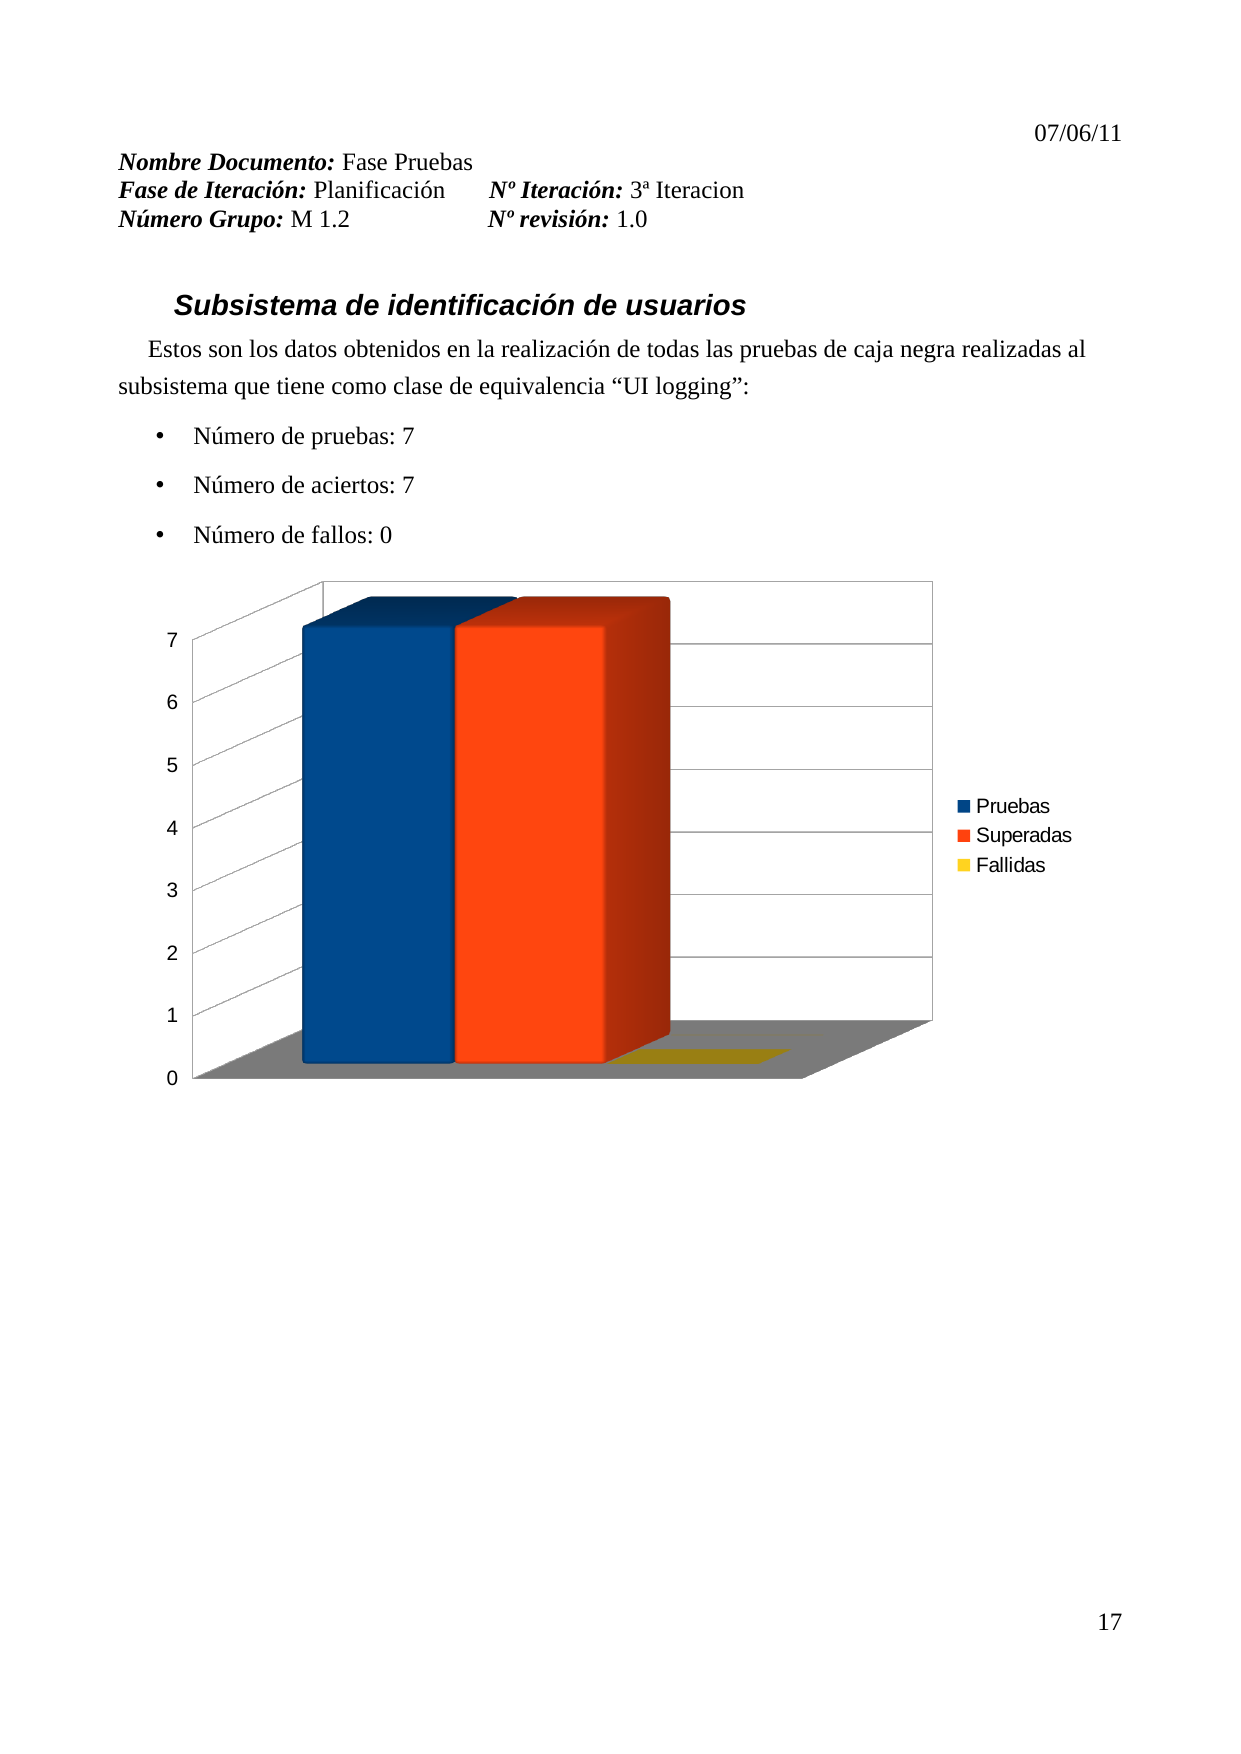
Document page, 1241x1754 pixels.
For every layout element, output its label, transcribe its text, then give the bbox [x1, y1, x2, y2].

subtitle Subsistema de identificación de usuarios [118, 288, 1122, 321]
text Estos son los datos obtenidos en la realización de todas las pruebas de caja negra realizadas al subsistema que tiene como clase de equivalencia “UI logging”: [118, 334, 1122, 400]
list Número de aciertos: 7 [156, 471, 1122, 499]
list Número de pruebas: 7 [156, 421, 1122, 449]
list Número de fallos: 0 [156, 520, 1122, 549]
